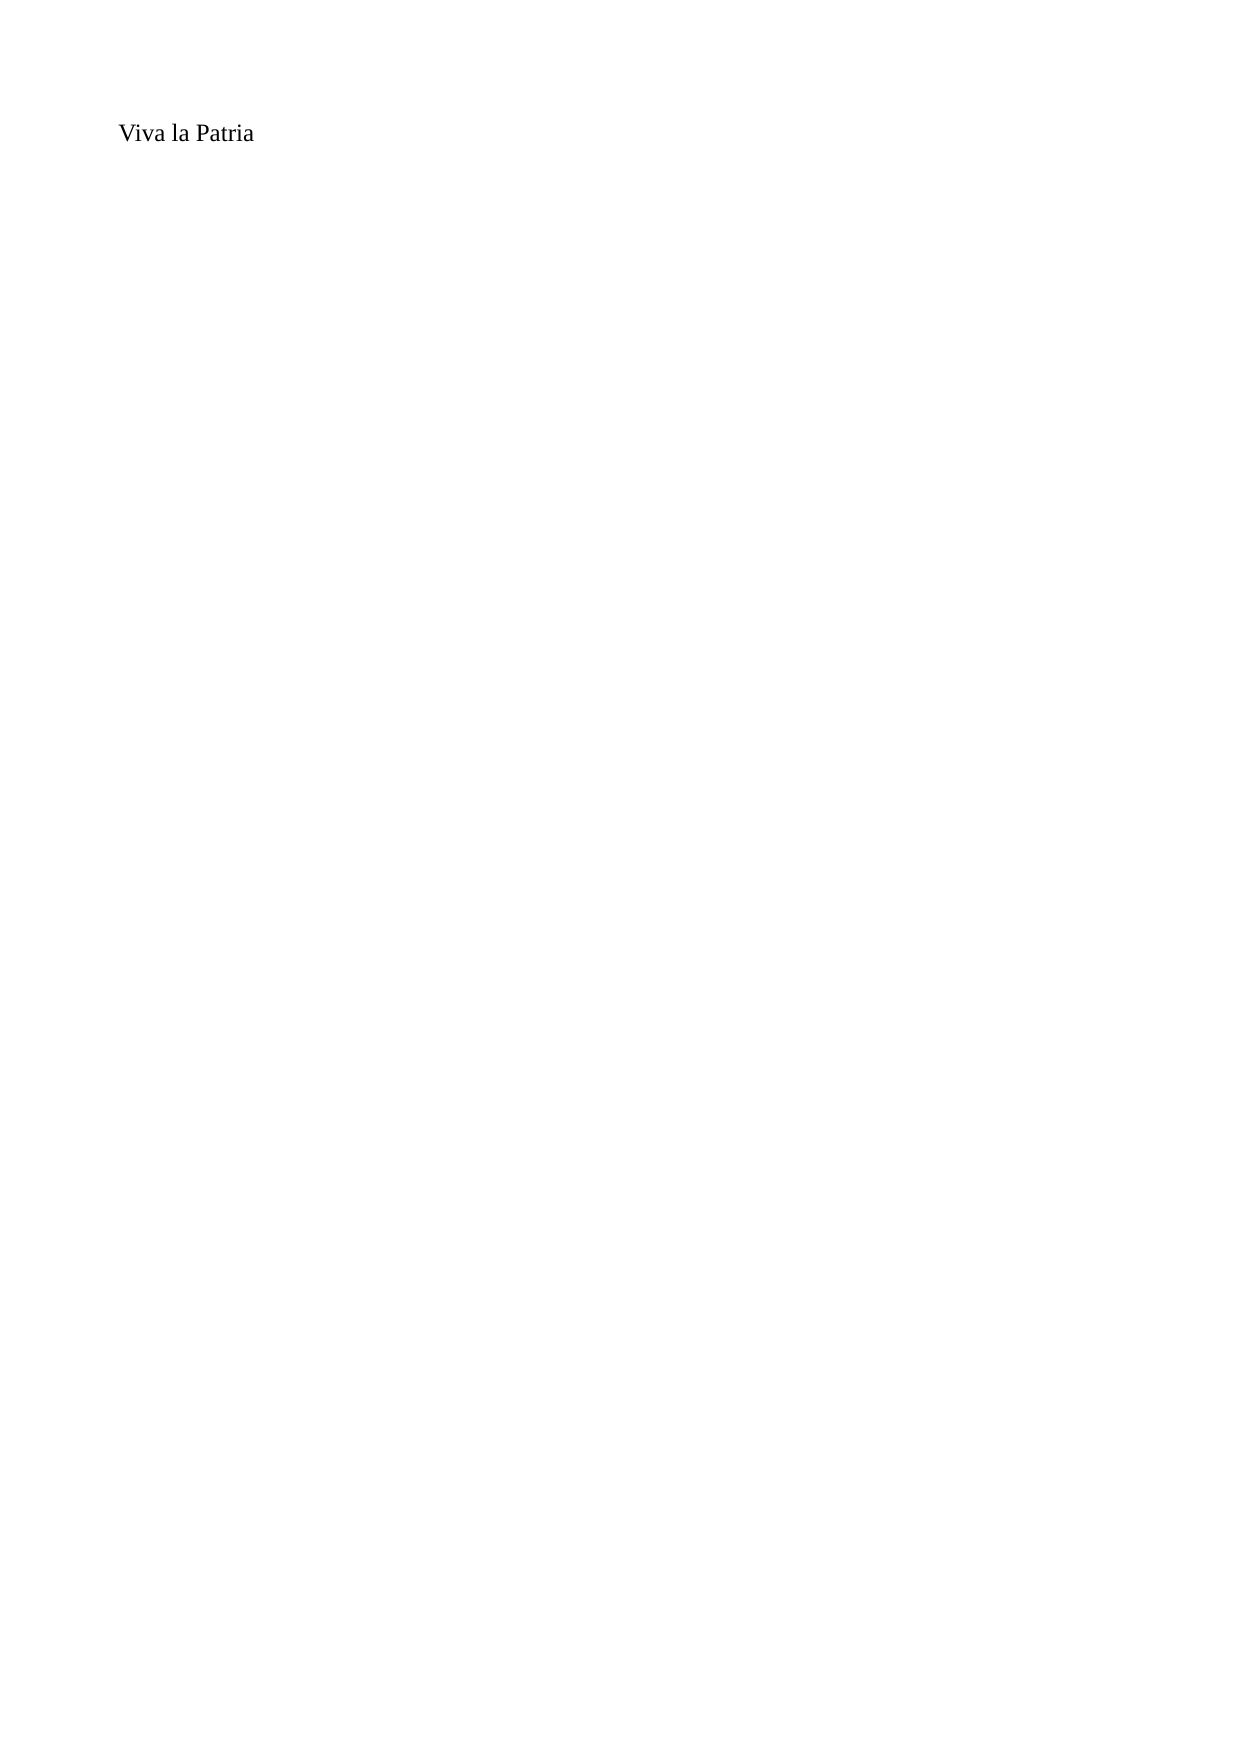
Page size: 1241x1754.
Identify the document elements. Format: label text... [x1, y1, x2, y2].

table_cell Viva la Patria [118, 118, 299, 147]
table_cell [118, 147, 299, 152]
